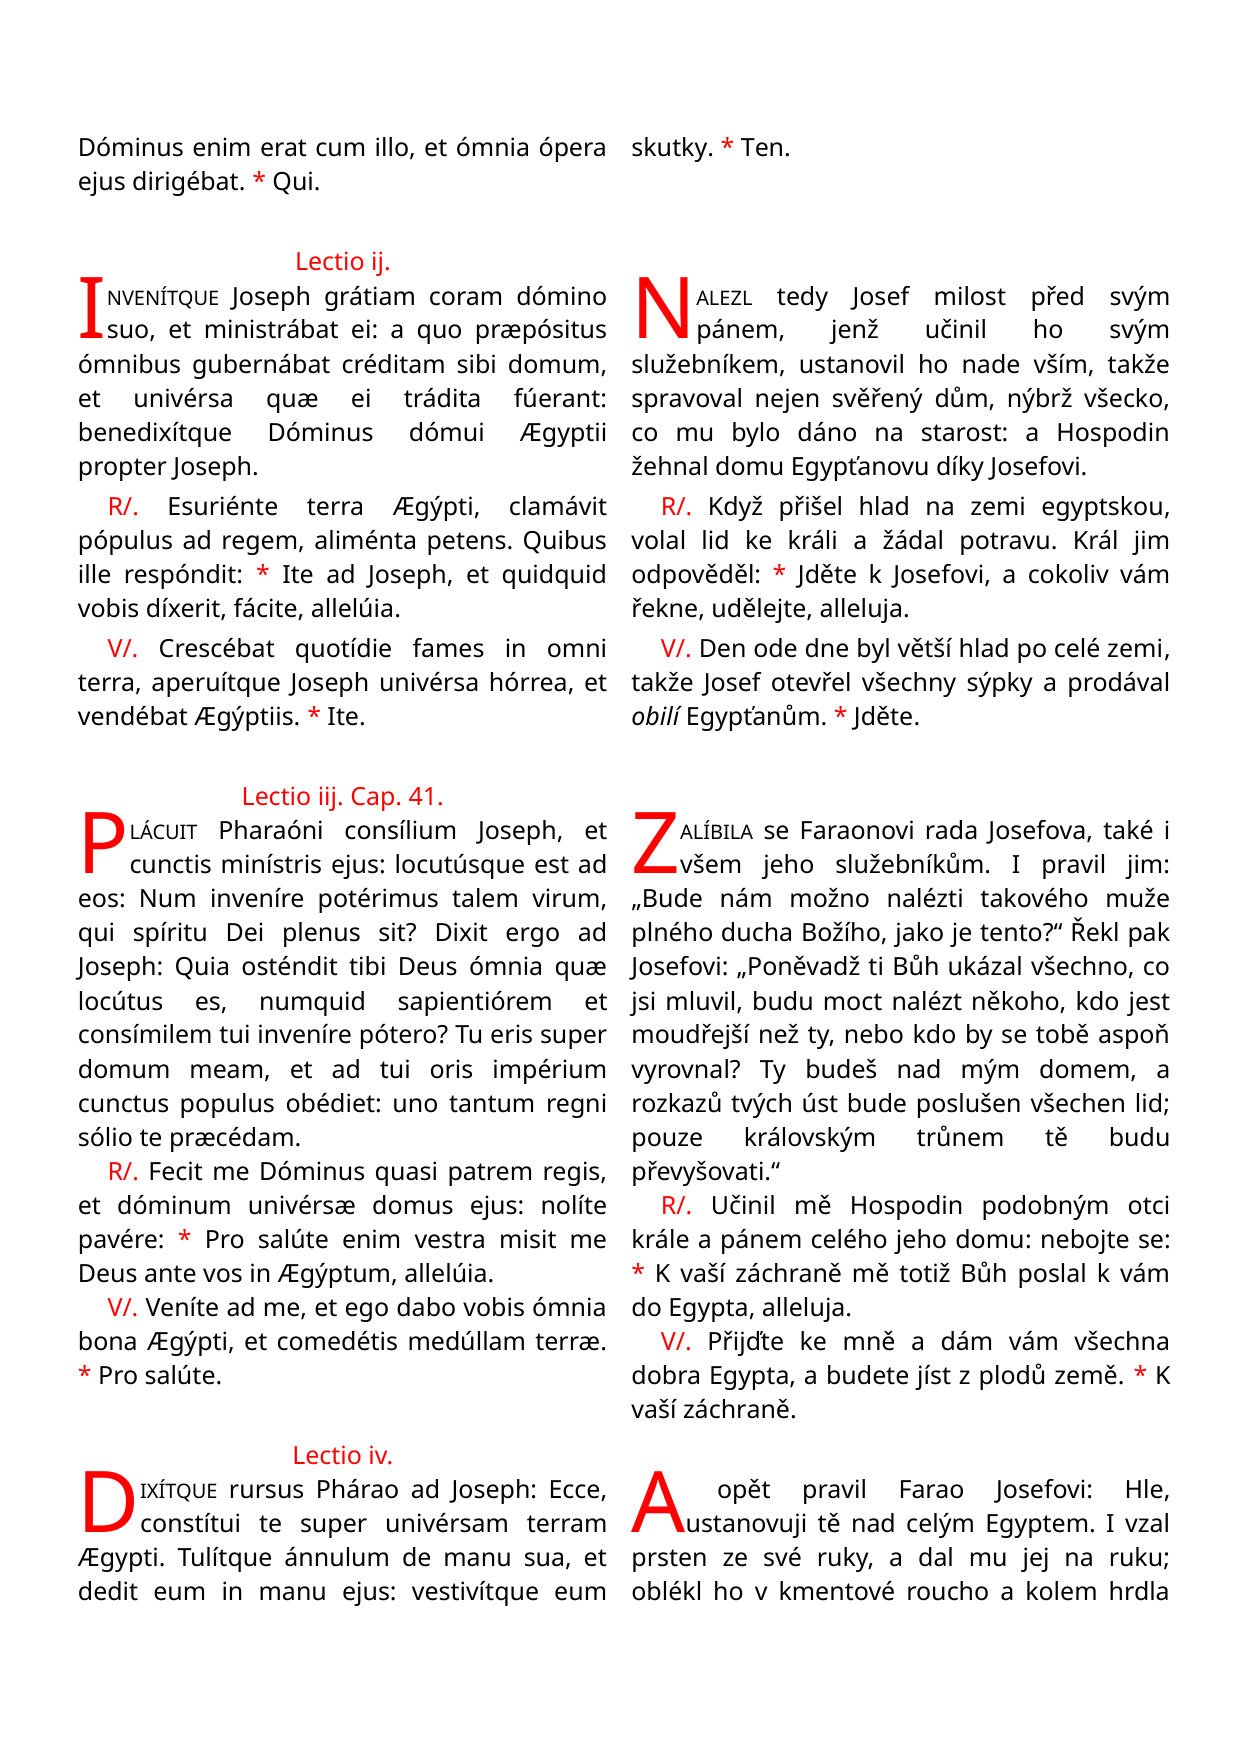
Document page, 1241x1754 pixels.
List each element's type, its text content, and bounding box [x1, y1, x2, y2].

table_cell In I. Nocturno De libro Génesis. Lectio j. Cap. 39. Joseph ígitur ductus est in Ægyptum, emítque eum Pútiphar eunúchus Pharaónis, princeps exércitus, vir Ægyptius, de manu Ismaëlitárum, a quibus perdúctus erat. Fuítque Dóminus cum eo, et erat vir in cunctis próspere agens: habitavítque in domo dómini sui, qui óptime noverat Dóminum esse cum eo, et ómnia, quæ géreret, ab eo dírigi in manu illíus. R/. Fuit Dóminus cum Joseph, et dedit ei grátiam in conspéctu príncipis cárceris: * Qui trádidit in manu illíus univérsos vinctos, allelúia. V/. Quidquid fiébat, sub ipso erat: Dóminus enim erat cum illo, et ómnia ópera ejus dirigébat. * Qui. [66, 118, 619, 238]
table_cell Lectio iv. Dixítque rursus Phárao ad Joseph: Ecce, constítui te super univérsam terram Ægypti. Tulítque ánnulum de manu sua, et dedit eum in manu ejus: vestivítque eum [66, 1432, 619, 1614]
table_cell A opět pravil Farao Josefovi: Hle, ustanovuji tě nad celým Egyptem. I vzal prsten ze své ruky, a dal mu jej na ruku; oblékl ho v kmentové roucho a kolem hrdla [619, 1432, 1182, 1614]
table_cell skutky. * Ten. [619, 118, 1182, 238]
table_cell Lectio ij. Invenítque Joseph grátiam coram dómino suo, et ministrábat ei: a quo præpósitus ómnibus gubernábat créditam sibi domum, et univérsa quæ ei trádita fúerant: benedixítque Dóminus dómui Ægyptii propter Joseph. R/. Esuriénte terra Ægýpti, clamávit pópulus ad regem, aliménta petens. Quibus ille respóndit: * Ite ad Joseph, et quidquid vobis díxerit, fácite, allelúia. V/. Crescébat quotídie fames in omni terra, aperuítque Joseph univérsa hórrea, et vendébat Ægýptiis. * Ite. [66, 238, 619, 773]
table_cell Lectio iij. Cap. 41. Plácuit Pharaóni consílium Joseph, et cunctis minístris ejus: locutúsque est ad eos: Num inveníre potérimus talem virum, qui spíritu Dei plenus sit? Dixit ergo ad Joseph: Quia osténdit tibi Deus ómnia quæ locútus es, numquid sapientiórem et consímilem tui inveníre pótero? Tu eris super domum meam, et ad tui oris impérium cunctus populus obédiet: uno tantum regni sólio te præcédam. R/. Fecit me Dóminus quasi patrem regis, et dóminum univérsæ domus ejus: nolíte pavére: * Pro salúte enim vestra misit me Deus ante vos in Ægýptum, allelúia. V/. Veníte ad me, et ego dabo vobis ómnia bona Ægýpti, et comedétis medúllam terræ. * Pro salúte. [66, 773, 619, 1432]
table_cell Zalíbila se Faraonovi rada Josefova, také i všem jeho služebníkům. I pravil jim: „Bude nám možno nalézti takového muže plného ducha Božího, jako je tento?“ Řekl pak Josefovi: „Poněvadž ti Bůh ukázal všechno, co jsi mluvil, budu moct nalézt někoho, kdo jest moudřejší než ty, nebo kdo by se tobě aspoň vyrovnal? Ty budeš nad mým domem, a rozkazů tvých úst bude poslušen všechen lid; pouze královským trůnem tě budu převyšovati.“ R/. Učinil mě Hospodin podobným otci krále a pánem celého jeho domu: nebojte se: * K vaší záchraně mě totiž Bůh poslal k vám do Egypta, alleluja. V/. Přijďte ke mně a dám vám všechna dobra Egypta, a budete jíst z plodů země. * K vaší záchraně. [619, 773, 1182, 1432]
table_cell Nalezl tedy Josef milost před svým pánem, jenž učinil ho svým služebníkem, ustanovil ho nade vším, takže spravoval nejen svěřený dům, nýbrž všecko, co mu bylo dáno na starost: a Hospodin žehnal domu Egypťanovu díky Josefovi. R/. Když přišel hlad na zemi egyptskou, volal lid ke králi a žádal potravu. Král jim odpověděl: * Jděte k Josefovi, a cokoliv vám řekne, udělejte, alleluja. V/. Den ode dne byl větší hlad po celé zemi, takže Josef otevřel všechny sýpky a prodával obilí Egyp­ťanům. * Jděte. [619, 238, 1182, 773]
